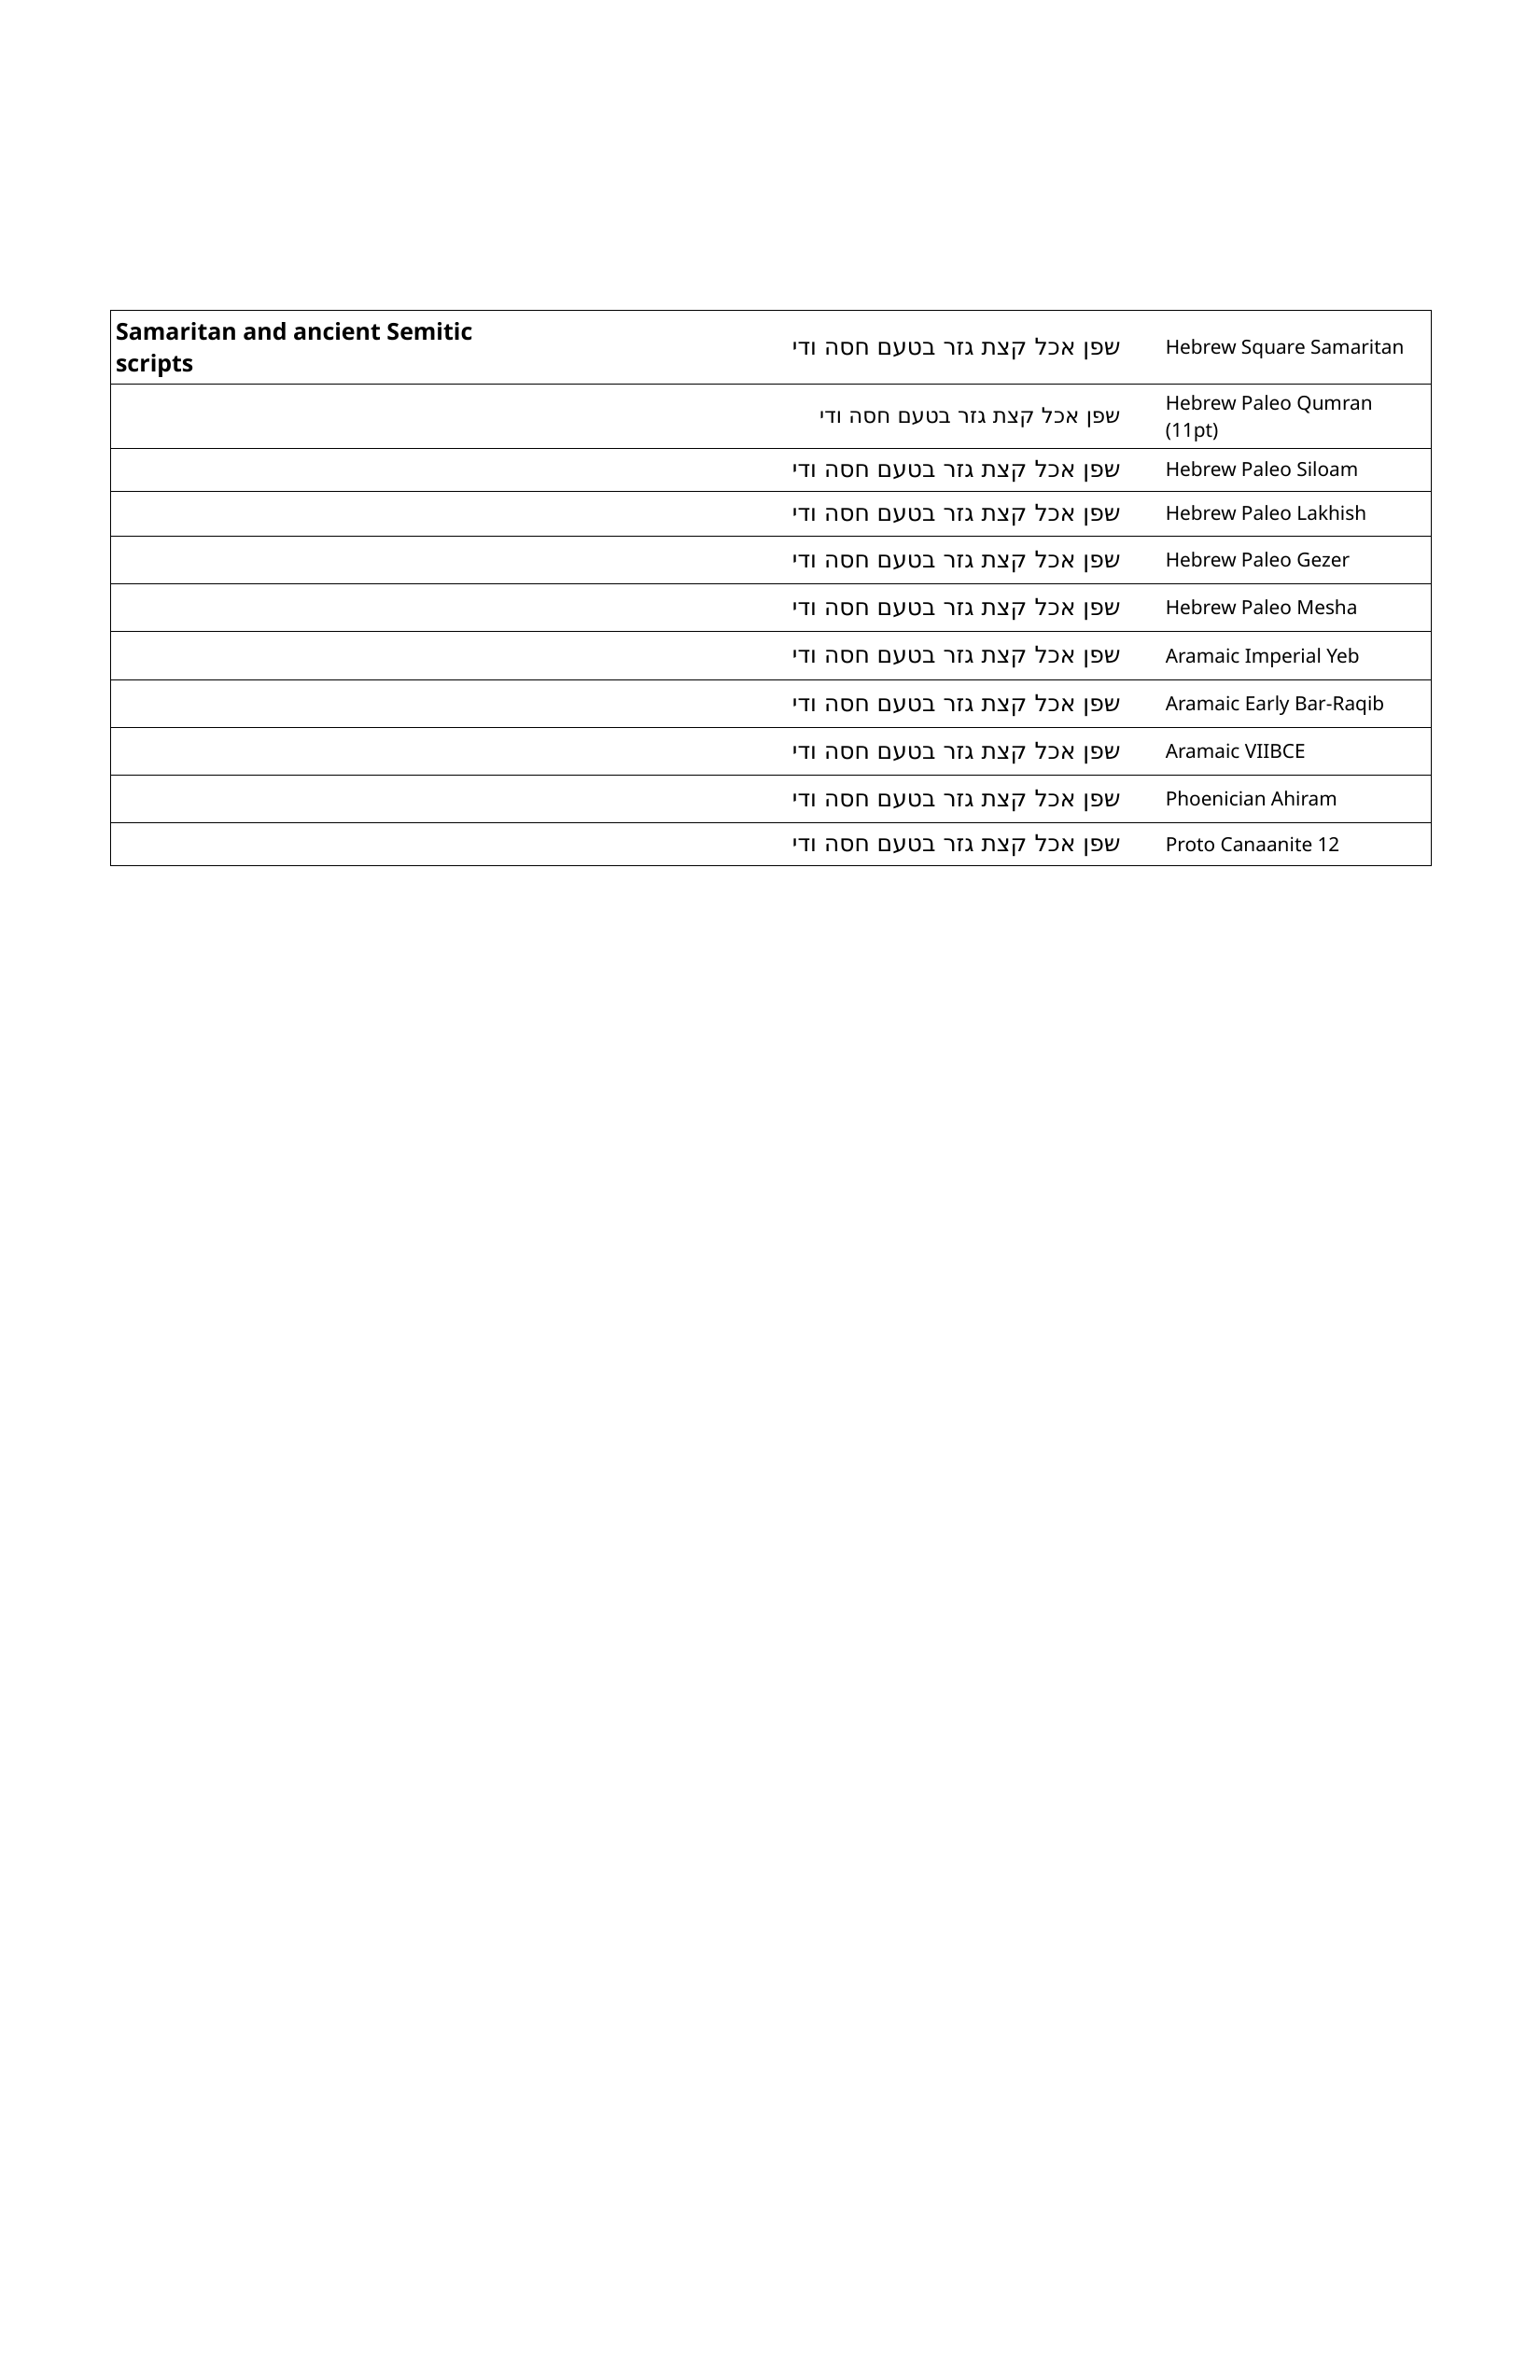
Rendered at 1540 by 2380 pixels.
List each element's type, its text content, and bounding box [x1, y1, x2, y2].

table_cell שפן אכל קצת גזר בטעם חסה ודי [539, 492, 1126, 536]
table_cell Aramaic Early Bar-Raqib [1160, 680, 1431, 727]
table_cell [1126, 776, 1160, 822]
table_cell Hebrew Paleo Lakhish [1160, 492, 1431, 536]
table_cell שפן אכל קצת גזר בטעם חסה ודי [539, 632, 1126, 679]
table_cell [1126, 449, 1160, 491]
table_cell שפן אכל קצת גזר בטעם חסה ודי [539, 776, 1126, 822]
table_cell [1126, 584, 1160, 631]
table_cell [111, 385, 539, 448]
table_cell שפן אכל קצת גזר בטעם חסה ודי [539, 537, 1126, 583]
table_cell שפן אכל קצת גזר בטעם חסה ודי [539, 680, 1126, 727]
table_cell [1126, 823, 1160, 865]
table_cell [111, 680, 539, 727]
table_cell [1126, 385, 1160, 448]
table_cell [111, 537, 539, 583]
table_cell [111, 728, 539, 775]
table_cell [1126, 492, 1160, 536]
table_cell [1126, 728, 1160, 775]
table_cell [111, 449, 539, 491]
table_header Hebrew Square Samaritan [1160, 311, 1431, 384]
table_cell Proto Canaanite 12 [1160, 823, 1431, 865]
table_cell Hebrew Paleo Mesha [1160, 584, 1431, 631]
table_cell שפן אכל קצת גזר בטעם חסה ודי [539, 449, 1126, 491]
table_cell שפן אכל קצת גזר בטעם חסה ודי [539, 385, 1126, 448]
table_cell שפן אכל קצת גזר בטעם חסה ודי [539, 584, 1126, 631]
table_header [1126, 311, 1160, 384]
table_cell שפן אכל קצת גזר בטעם חסה ודי [539, 823, 1126, 865]
table_cell Aramaic VIIBCE [1160, 728, 1431, 775]
table_cell שפן אכל קצת גזר בטעם חסה ודי [539, 728, 1126, 775]
table_cell [1126, 680, 1160, 727]
table_cell Aramaic Imperial Yeb [1160, 632, 1431, 679]
table_cell Hebrew Paleo Siloam [1160, 449, 1431, 491]
table_cell [111, 632, 539, 679]
table_cell [111, 492, 539, 536]
table_cell Phoenician Ahiram [1160, 776, 1431, 822]
table_header Samaritan and ancient Semitic scripts [111, 311, 539, 384]
table_cell Hebrew Paleo Gezer [1160, 537, 1431, 583]
table_cell [111, 776, 539, 822]
table_cell [1126, 632, 1160, 679]
table_header שפן אכל קצת גזר בטעם חסה ודי [539, 311, 1126, 384]
table_cell [111, 584, 539, 631]
table_cell Hebrew Paleo Qumran (11pt) [1160, 385, 1431, 448]
table_cell [111, 823, 539, 865]
table_cell [1126, 537, 1160, 583]
